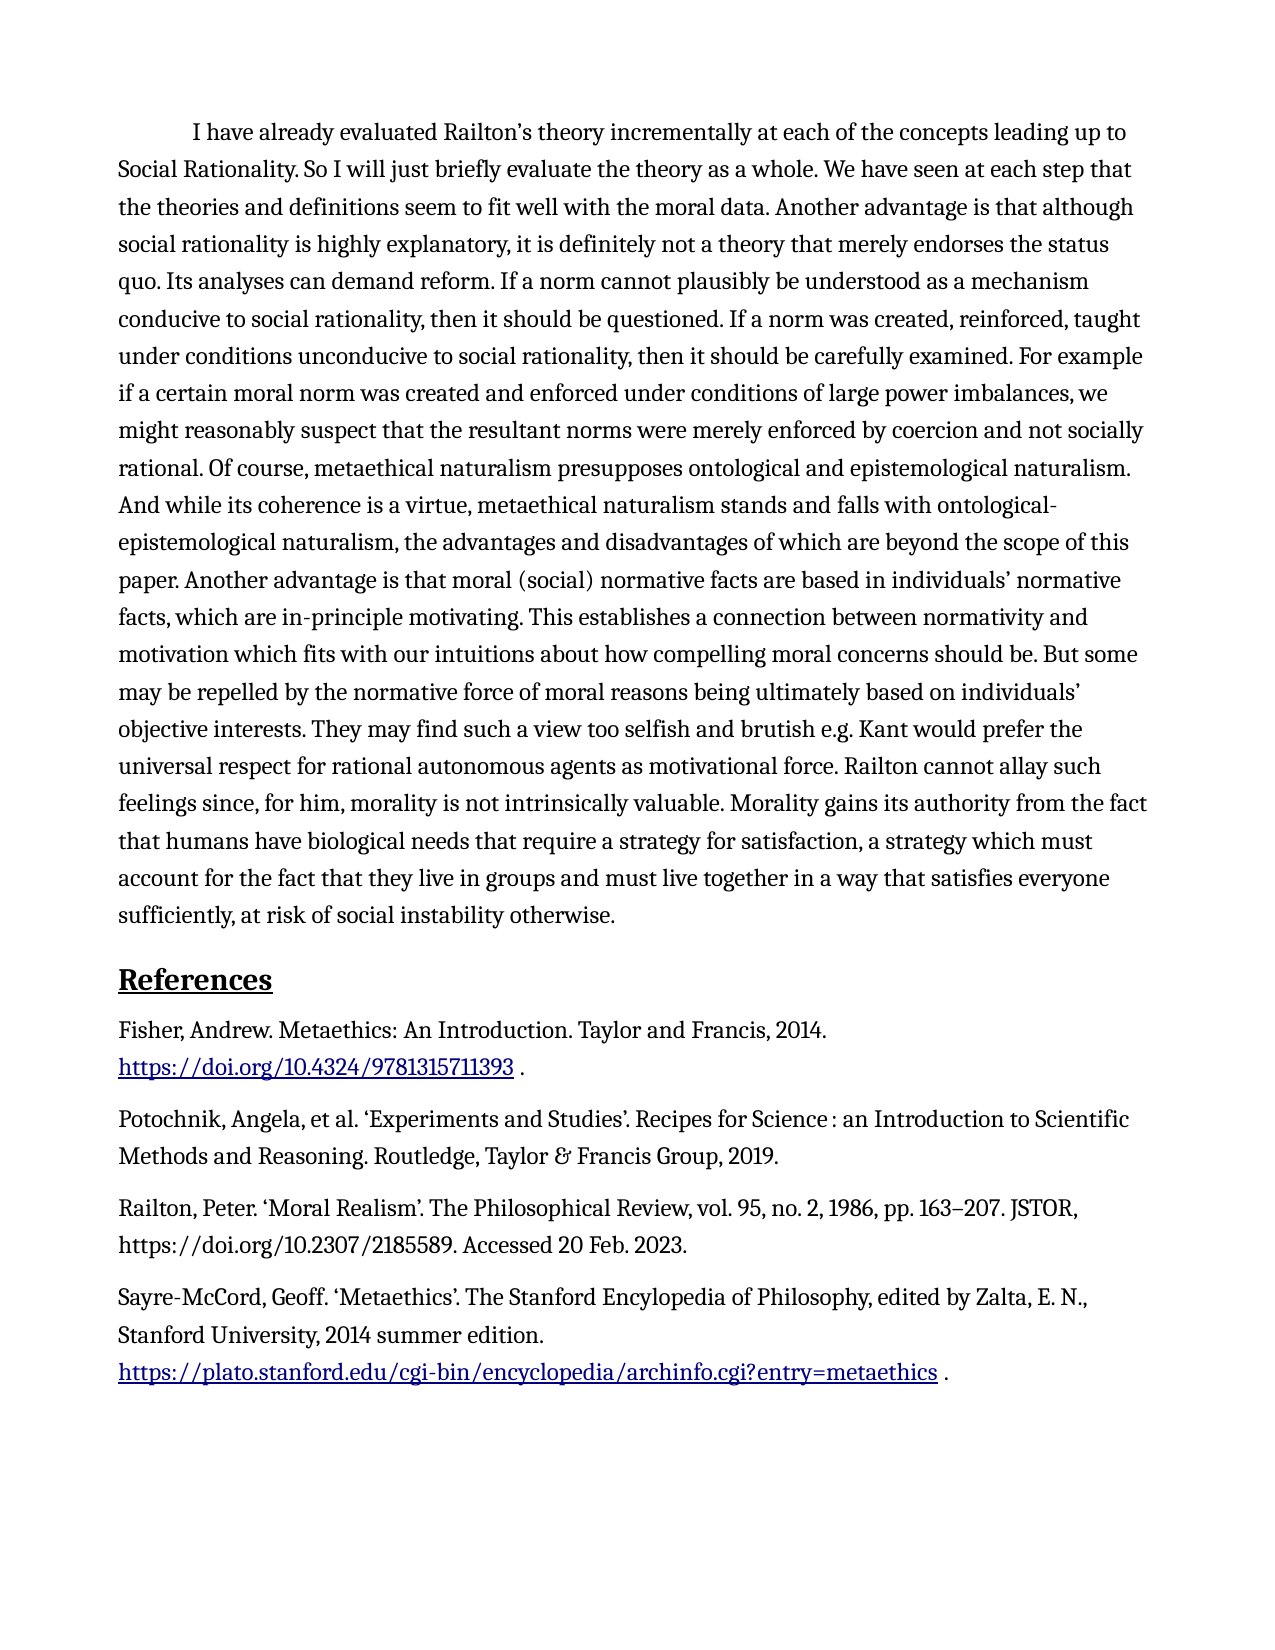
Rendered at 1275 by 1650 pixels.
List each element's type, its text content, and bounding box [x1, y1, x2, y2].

text Fisher, Andrew. Metaethics: An Introduction. Taylor and Francis, 2014. https://doi.org/10.4324/9781315711393 . [118, 1016, 1157, 1082]
text Railton, Peter. ‘Moral Realism’. The Philosophical Review, vol. 95, no. 2, 1986, pp. 163–207. JSTOR, https://doi.org/10.2307/2185589. Accessed 20 Feb. 2023. [118, 1194, 1157, 1260]
text I have already evaluated Railton’s theory incrementally at each of the concepts leading up to Social Rationality. So I will just briefly evaluate the theory as a whole. We have seen at each step that the theories and definitions seem to fit well with the moral data. Another advantage is that although social rationality is highly explanatory, it is definitely not a theory that merely endorses the status quo. Its analyses can demand reform. If a norm cannot plausibly be understood as a mechanism conducive to social rationality, then it should be questioned. If a norm was created, reinforced, taught under conditions unconducive to social rationality, then it should be carefully examined. For example if a certain moral norm was created and enforced under conditions of large power imbalances, we might reasonably suspect that the resultant norms were merely enforced by coercion and not socially rational. Of course, metaethical naturalism presupposes ontological and epistemological naturalism. And while its coherence is a virtue, metaethical naturalism stands and falls with ontological-epistemological naturalism, the advantages and disadvantages of which are beyond the scope of this paper. Another advantage is that moral (social) normative facts are based in individuals’ normative facts, which are in-principle motivating. This establishes a connection between normativity and motivation which fits with our intuitions about how compelling moral concerns should be. But some may be repelled by the normative force of moral reasons being ultimately based on individuals’ objective interests. They may find such a view too selfish and brutish e.g. Kant would prefer the universal respect for rational autonomous agents as motivational force. Railton cannot allay such feelings since, for him, morality is not intrinsically valuable. Morality gains its authority from the fact that humans have biological needs that require a strategy for satisfaction, a strategy which must account for the fact that they live in groups and must live together in a way that satisfies everyone sufficiently, at risk of social instability otherwise. [118, 118, 1157, 930]
text Potochnik, Angela, et al. ‘Experiments and Studies’. Recipes for Science : an Introduction to Scientific Methods and Reasoning. Routledge, Taylor & Francis Group, 2019. [118, 1105, 1157, 1171]
subtitle References [118, 962, 1157, 998]
text Sayre-McCord, Geoff. ‘Metaethics’. The Stanford Encylopedia of Philosophy, edited by Zalta, E. N., Stanford University, 2014 summer edition. https://plato.stanford.edu/cgi-bin/encyclopedia/archinfo.cgi?entry=metaethics . [118, 1283, 1157, 1387]
